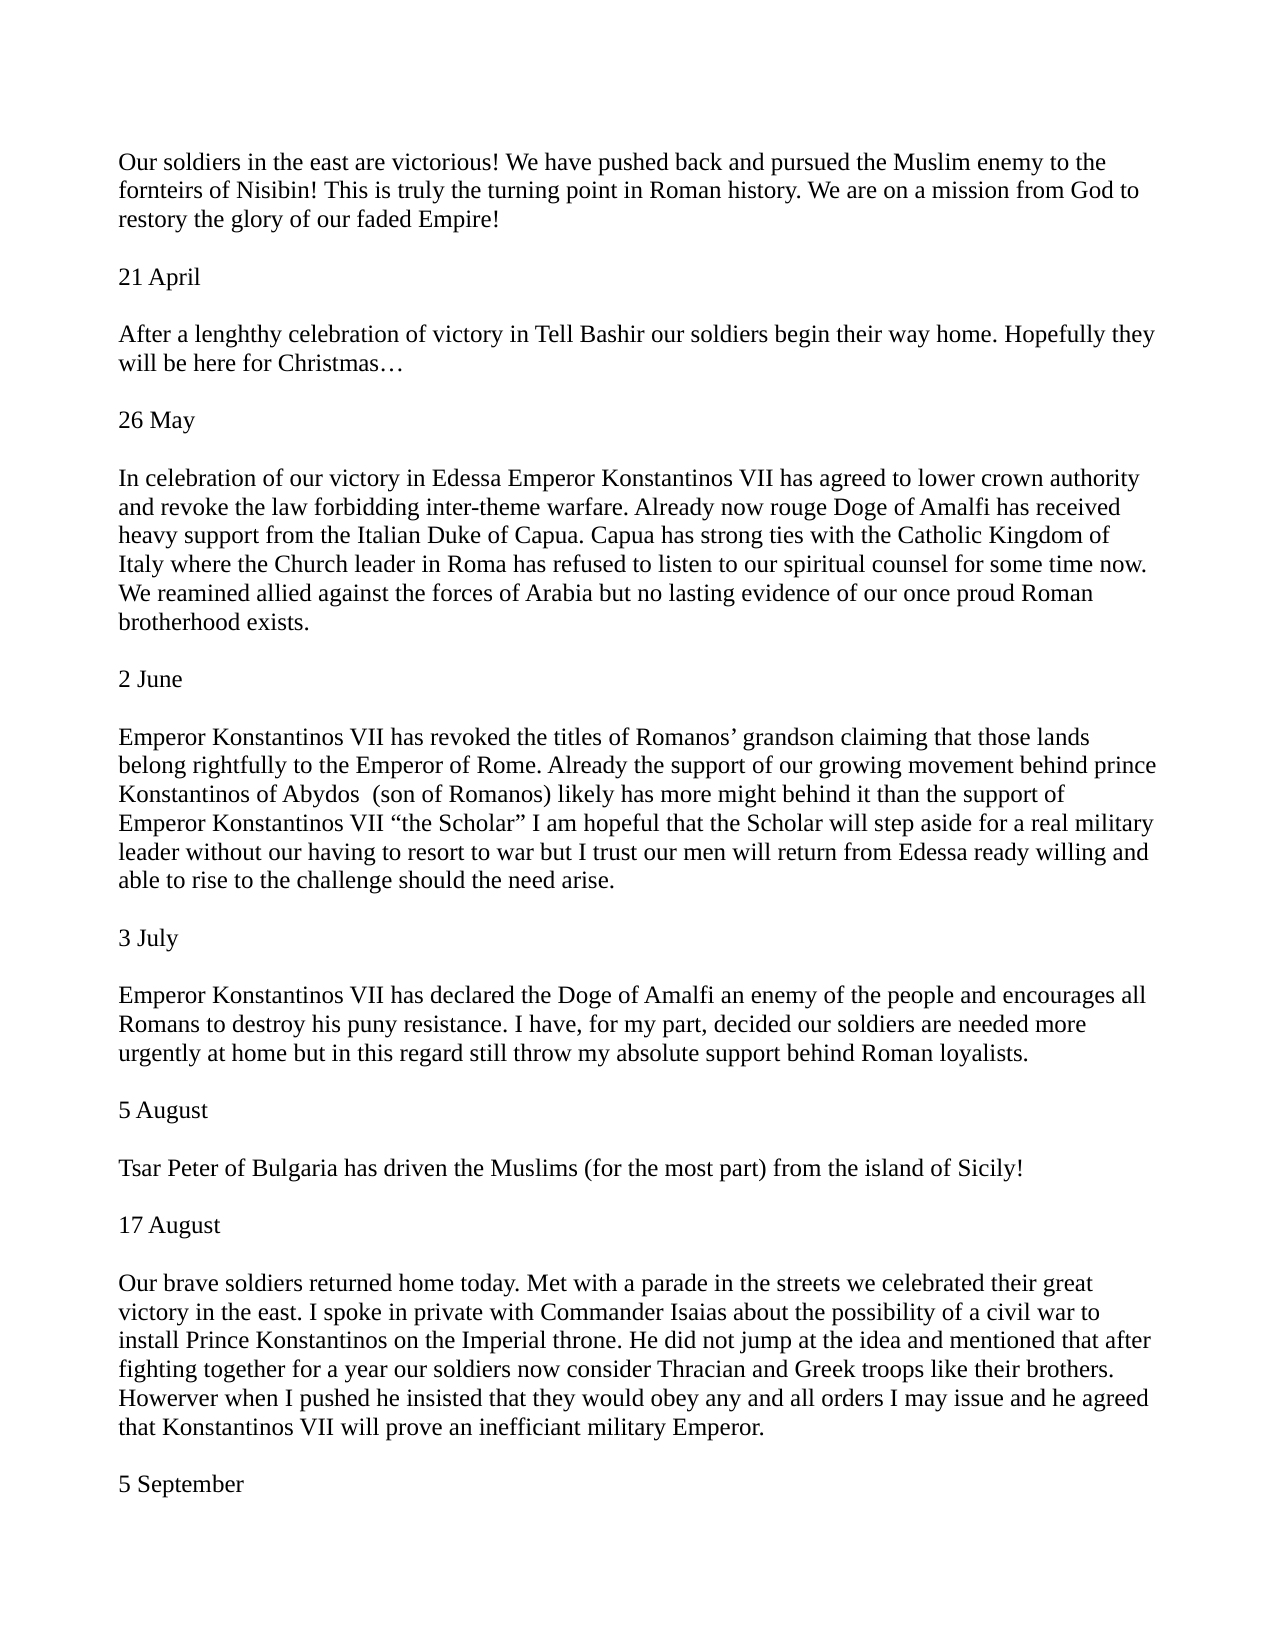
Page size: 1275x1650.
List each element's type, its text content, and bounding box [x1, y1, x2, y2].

text After a lenghthy celebration of victory in Tell Bashir our soldiers begin their way home. Hopefully they will be here for Christmas… [118, 319, 1157, 377]
text 17 August [118, 1211, 1157, 1239]
text 5 August [118, 1096, 1157, 1124]
text In celebration of our victory in Edessa Emperor Konstantinos VII has agreed to lower crown authority and revoke the law forbidding inter-theme warfare. Already now rouge Doge of Amalfi has received heavy support from the Italian Duke of Capua. Capua has strong ties with the Catholic Kingdom of Italy where the Church leader in Roma has refused to listen to our spiritual counsel for some time now. We reamined allied against the forces of Arabia but no lasting evidence of our once proud Roman brotherhood exists. [118, 463, 1157, 636]
text Our brave soldiers returned home today. Met with a parade in the streets we celebrated their great victory in the east. I spoke in private with Commander Isaias about the possibility of a civil war to install Prince Konstantinos on the Imperial throne. He did not jump at the idea and mentioned that after fighting together for a year our soldiers now consider Thracian and Greek troops like their brothers. Howerver when I pushed he insisted that they would obey any and all orders I may issue and he agreed that Konstantinos VII will prove an inefficiant military Emperor. [118, 1268, 1157, 1441]
text Tsar Peter of Bulgaria has driven the Muslims (for the most part) from the island of Sicily! [118, 1153, 1157, 1182]
text 5 September [118, 1469, 1157, 1498]
text Our soldiers in the east are victorious! We have pushed back and pursued the Muslim enemy to the fornteirs of Nisibin! This is truly the turning point in Roman history. We are on a mission from God to restory the glory of our faded Empire! [118, 118, 1157, 233]
text 26 May [118, 406, 1157, 434]
text Emperor Konstantinos VII has revoked the titles of Romanos’ grandson claiming that those lands belong rightfully to the Emperor of Rome. Already the support of our growing movement behind prince Konstantinos of Abydos (son of Romanos) likely has more might behind it than the support of Emperor Konstantinos VII “the Scholar” I am hopeful that the Scholar will step aside for a real military leader without our having to resort to war but I trust our men will return from Edessa ready willing and able to rise to the challenge should the need arise. [118, 722, 1157, 894]
text 3 July [118, 923, 1157, 952]
text 21 April [118, 262, 1157, 291]
text 2 June [118, 664, 1157, 693]
text Emperor Konstantinos VII has declared the Doge of Amalfi an enemy of the people and encourages all Romans to destroy his puny resistance. I have, for my part, decided our soldiers are needed more urgently at home but in this regard still throw my absolute support behind Roman loyalists. [118, 981, 1157, 1067]
